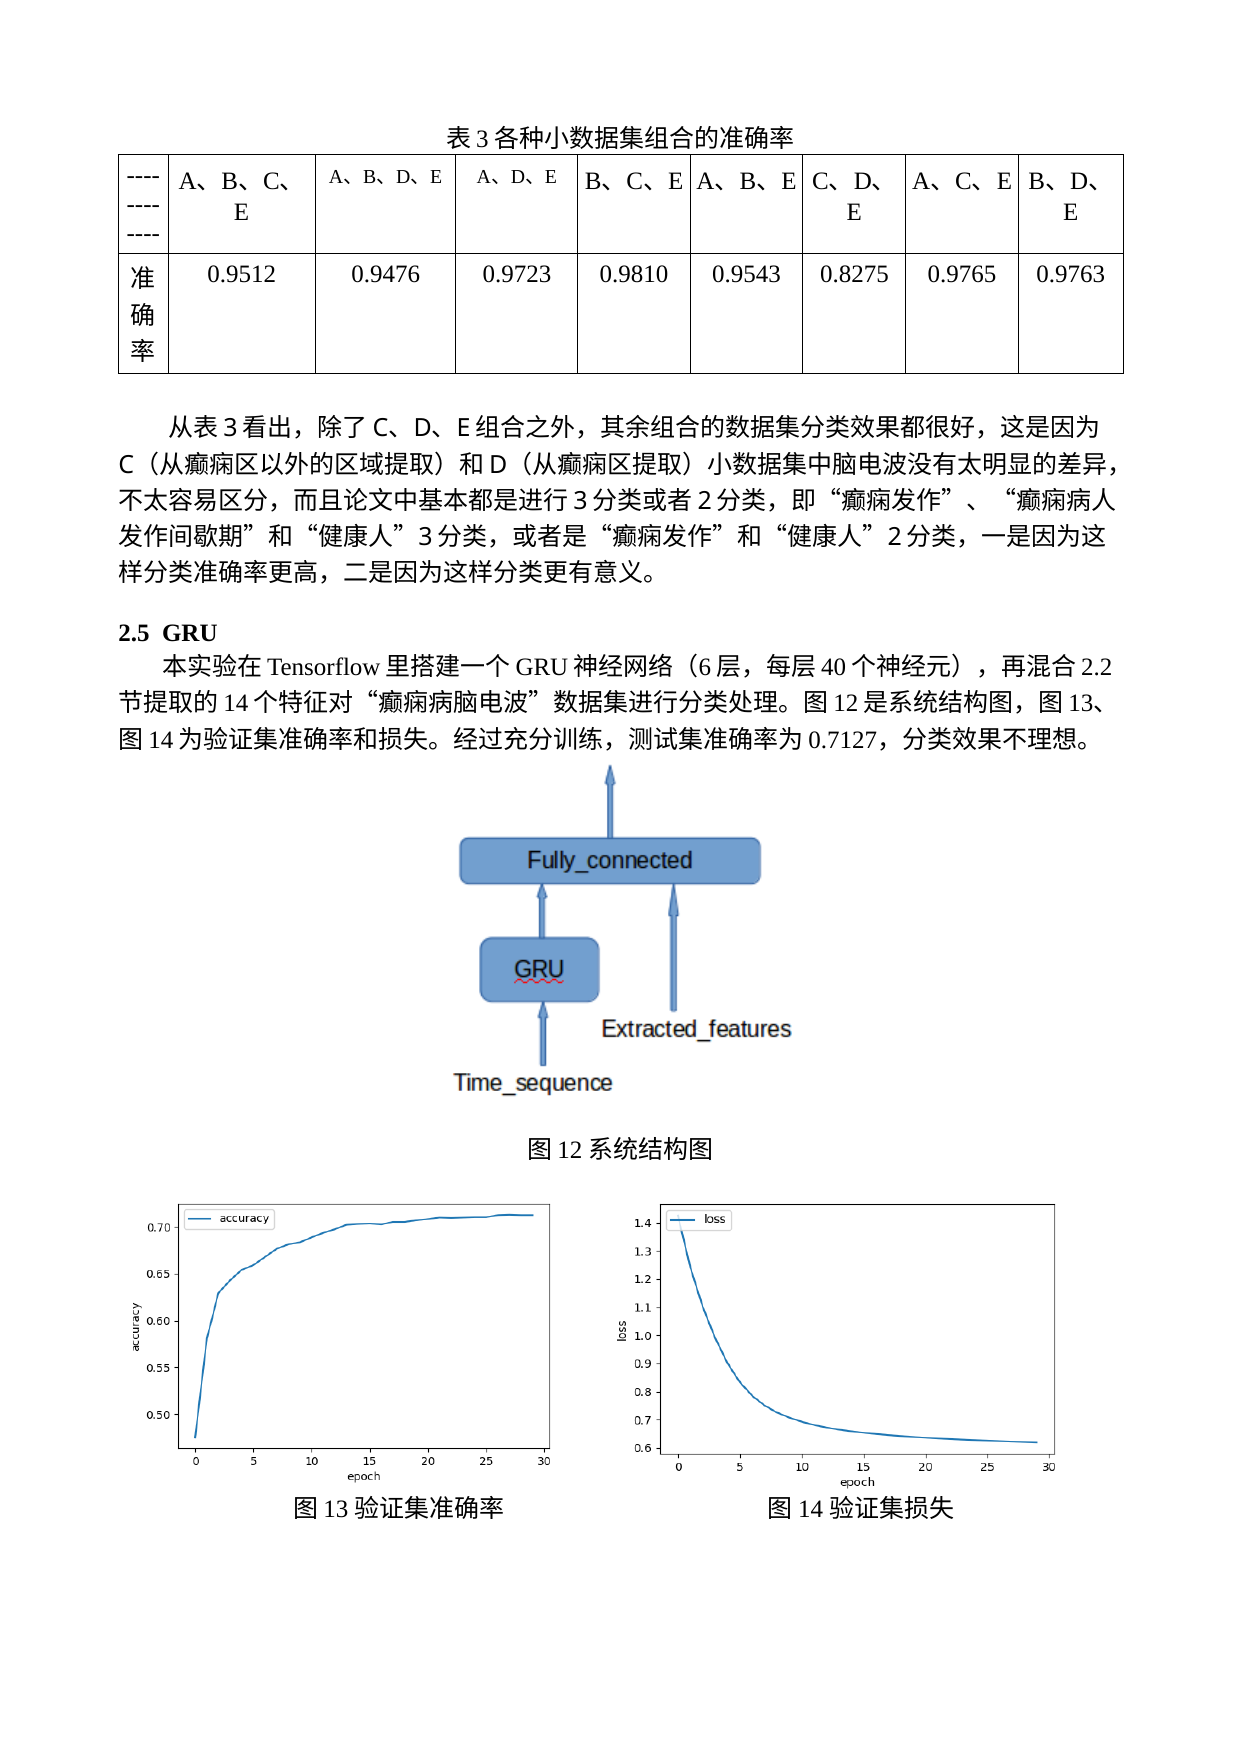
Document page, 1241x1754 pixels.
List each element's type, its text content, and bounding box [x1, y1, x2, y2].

text 2.5 GRU [118, 618, 1122, 647]
table_cell 0.9763 [1019, 254, 1123, 373]
table_header B、D、E [1019, 155, 1123, 253]
text 本实验在Tensorflow里搭建一个GRU神经网络（6层，每层40个神经元），再混合2.2节提取的14个特征对“癫痫病脑电波”数据集进行分类处理。图12是系统结构图，图13、图14为验证集准确率和损失。经过充分训练，测试集准确率为0.7127，分类效果不理想。 [118, 647, 1122, 755]
table_header C、D、E [803, 155, 905, 253]
table_cell 0.9543 [691, 254, 802, 373]
text 从表3看出，除了C、D、E组合之外，其余组合的数据集分类效果都很好，这是因为C（从癫痫区以外的区域提取）和D（从癫痫区提取）小数据集中脑电波没有太明显的差异，不太容易区分，而且论文中基本都是进行3分类或者2分类，即“癫痫发作”、“癫痫病人发作间歇期”和“健康人”3分类，或者是“癫痫发作”和“健康人”2分类，一是因为这样分类准确率更高，二是因为这样分类更有意义。 [118, 408, 1122, 589]
table_cell 0.9765 [906, 254, 1018, 373]
table_header B、C、E [578, 155, 690, 253]
table_header A、D、E [456, 155, 577, 253]
text 图13 验证集准确率 图14 验证集损失 [118, 1489, 1122, 1525]
table_cell 0.8275 [803, 254, 905, 373]
text 表3 各种小数据集组合的准确率 [118, 118, 1122, 154]
table_header A、B、C、E [169, 155, 315, 253]
table_header A、B、E [691, 155, 802, 253]
table_cell 0.9810 [578, 254, 690, 373]
table_cell 0.9512 [169, 254, 315, 373]
text 图12 系统结构图 [118, 1129, 1122, 1165]
table_cell 0.9723 [456, 254, 577, 373]
table_cell 准确率 [119, 254, 168, 373]
table_header ------------ [119, 155, 168, 253]
table_cell 0.9476 [316, 254, 455, 373]
table_header A、C、E [906, 155, 1018, 253]
table_header A、B、D、E [316, 155, 455, 253]
